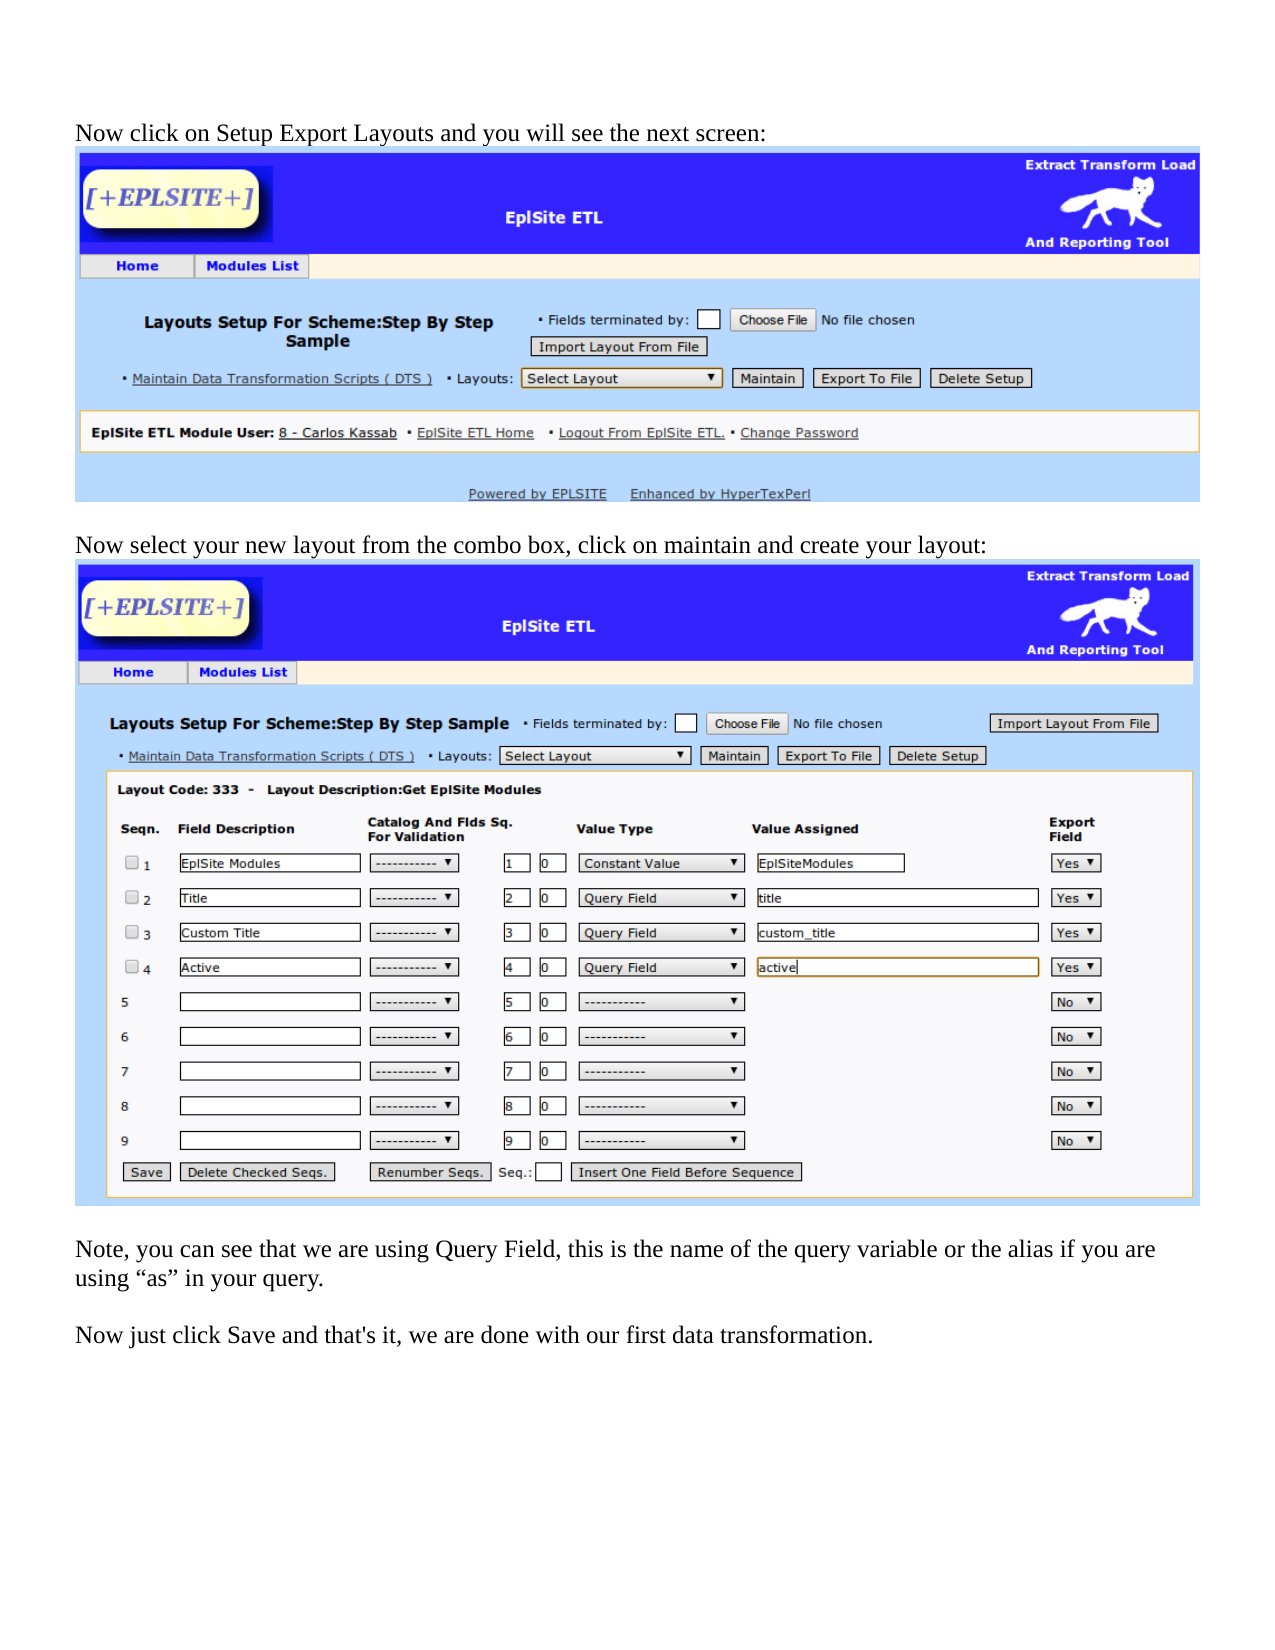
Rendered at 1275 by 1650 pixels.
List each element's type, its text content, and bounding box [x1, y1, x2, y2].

picture [75, 559, 1200, 1206]
text Now just click Save and that's it, we are done with our first data transformation. [75, 1320, 1200, 1349]
text Note, you can see that we are using Query Field, this is the name of the query variable or the alias if you are using “as” in your query. [75, 1234, 1200, 1291]
text Now select your new layout from the combo box, click on maintain and create your layout: [75, 530, 1200, 559]
text Now click on Setup Export Layouts and you will see the next screen: [75, 118, 1200, 146]
picture [75, 146, 1200, 502]
